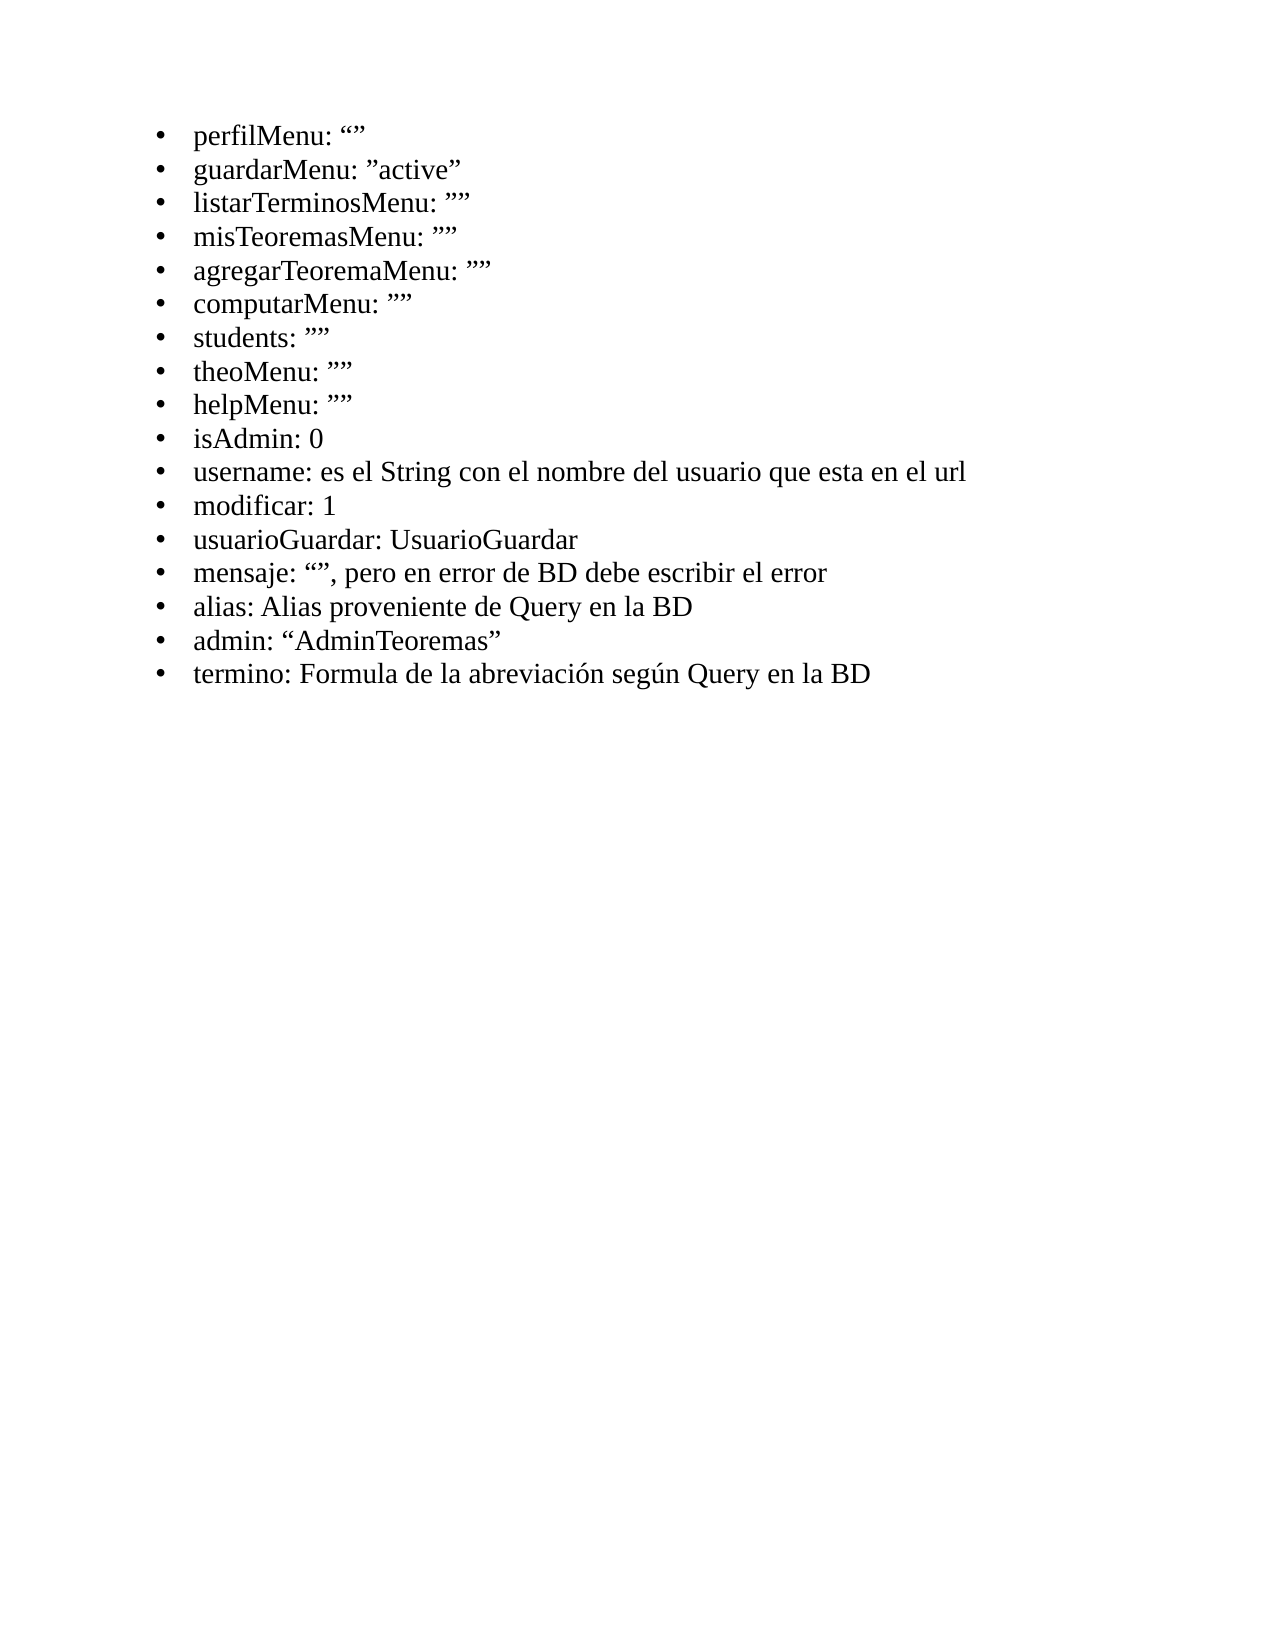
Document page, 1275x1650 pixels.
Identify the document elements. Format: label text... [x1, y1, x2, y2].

list agregarTeoremaMenu: ”” [156, 253, 1157, 286]
list helpMenu: ”” [156, 387, 1157, 421]
list usuarioGuardar: UsuarioGuardar [156, 522, 1157, 556]
list students: ”” [156, 320, 1157, 354]
list username: es el String con el nombre del usuario que esta en el url [156, 454, 1157, 488]
list modificar: 1 [156, 488, 1157, 522]
list mensaje: “”, pero en error de BD debe escribir el error [156, 556, 1157, 589]
list guardarMenu: ”active” [156, 152, 1157, 185]
list listarTerminosMenu: ”” [156, 185, 1157, 219]
list alias: Alias proveniente de Query en la BD [156, 589, 1157, 623]
list perfilMenu: “” [156, 118, 1157, 152]
list isAdmin: 0 [156, 421, 1157, 454]
list termino: Formula de la abreviación según Query en la BD [156, 656, 1157, 690]
list admin: “AdminTeoremas” [156, 623, 1157, 656]
list computarMenu: ”” [156, 286, 1157, 320]
list misTeoremasMenu: ”” [156, 219, 1157, 253]
list theoMenu: ”” [156, 354, 1157, 387]
